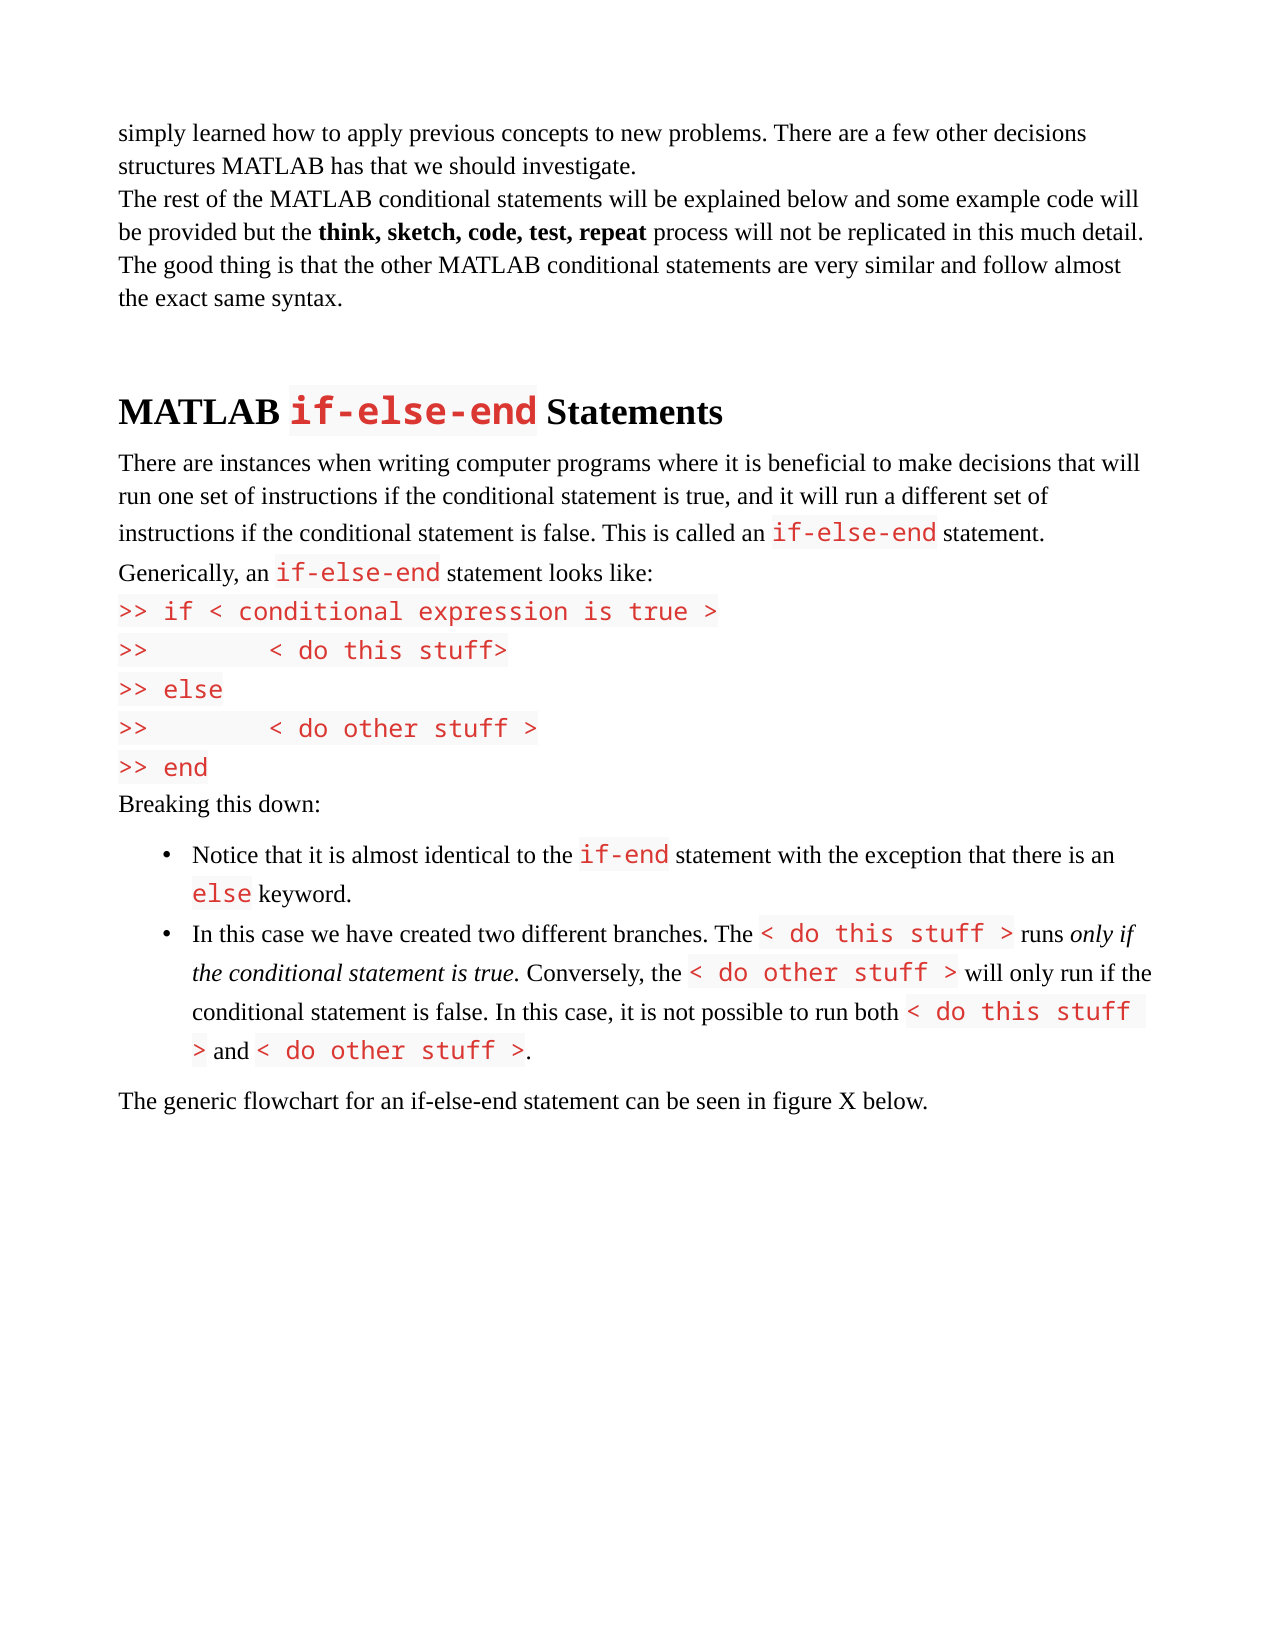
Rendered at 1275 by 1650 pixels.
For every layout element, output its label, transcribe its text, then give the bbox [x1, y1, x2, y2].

text The generic flowchart for an if-else-end statement can be seen in figure X below. [118, 1086, 1157, 1115]
text >> < do other stuff > [118, 711, 1157, 745]
text >> if < conditional expression is true > [118, 593, 1157, 627]
text simply learned how to apply previous concepts to new problems. There are a few other decisions structures MATLAB has that we should investigate. [118, 118, 1157, 180]
subtitle MATLAB if-else-end Statements [118, 385, 1157, 436]
list Notice that it is almost identical to the if-end statement with the exception that there is an else keyword. [162, 837, 1157, 910]
text >> end [118, 750, 1157, 784]
text Generically, an if-else-end statement looks like: [118, 554, 1157, 588]
text There are instances when writing computer programs where it is beneficial to make decisions that will run one set of instructions if the conditional statement is true, and it will run a different set of instructions if the conditional statement is false. This is called an if-else-end statement. [118, 448, 1157, 549]
text >> else [118, 672, 1157, 706]
text >> < do this stuff> [118, 633, 1157, 667]
list In this case we have created two different branches. The < do this stuff > runs only if the conditional statement is true. Conversely, the < do other stuff > will only run if the conditional statement is false. In this case, it is not possible to run both < do this stuff > and < do other stuff >. [162, 915, 1157, 1067]
text The rest of the MATLAB conditional statements will be explained below and some example code will be provided but the think, sketch, code, test, repeat process will not be replicated in this much detail. The good thing is that the other MATLAB conditional statements are very similar and follow almost the exact same syntax. [118, 184, 1157, 312]
text Breaking this down: [118, 789, 1157, 818]
